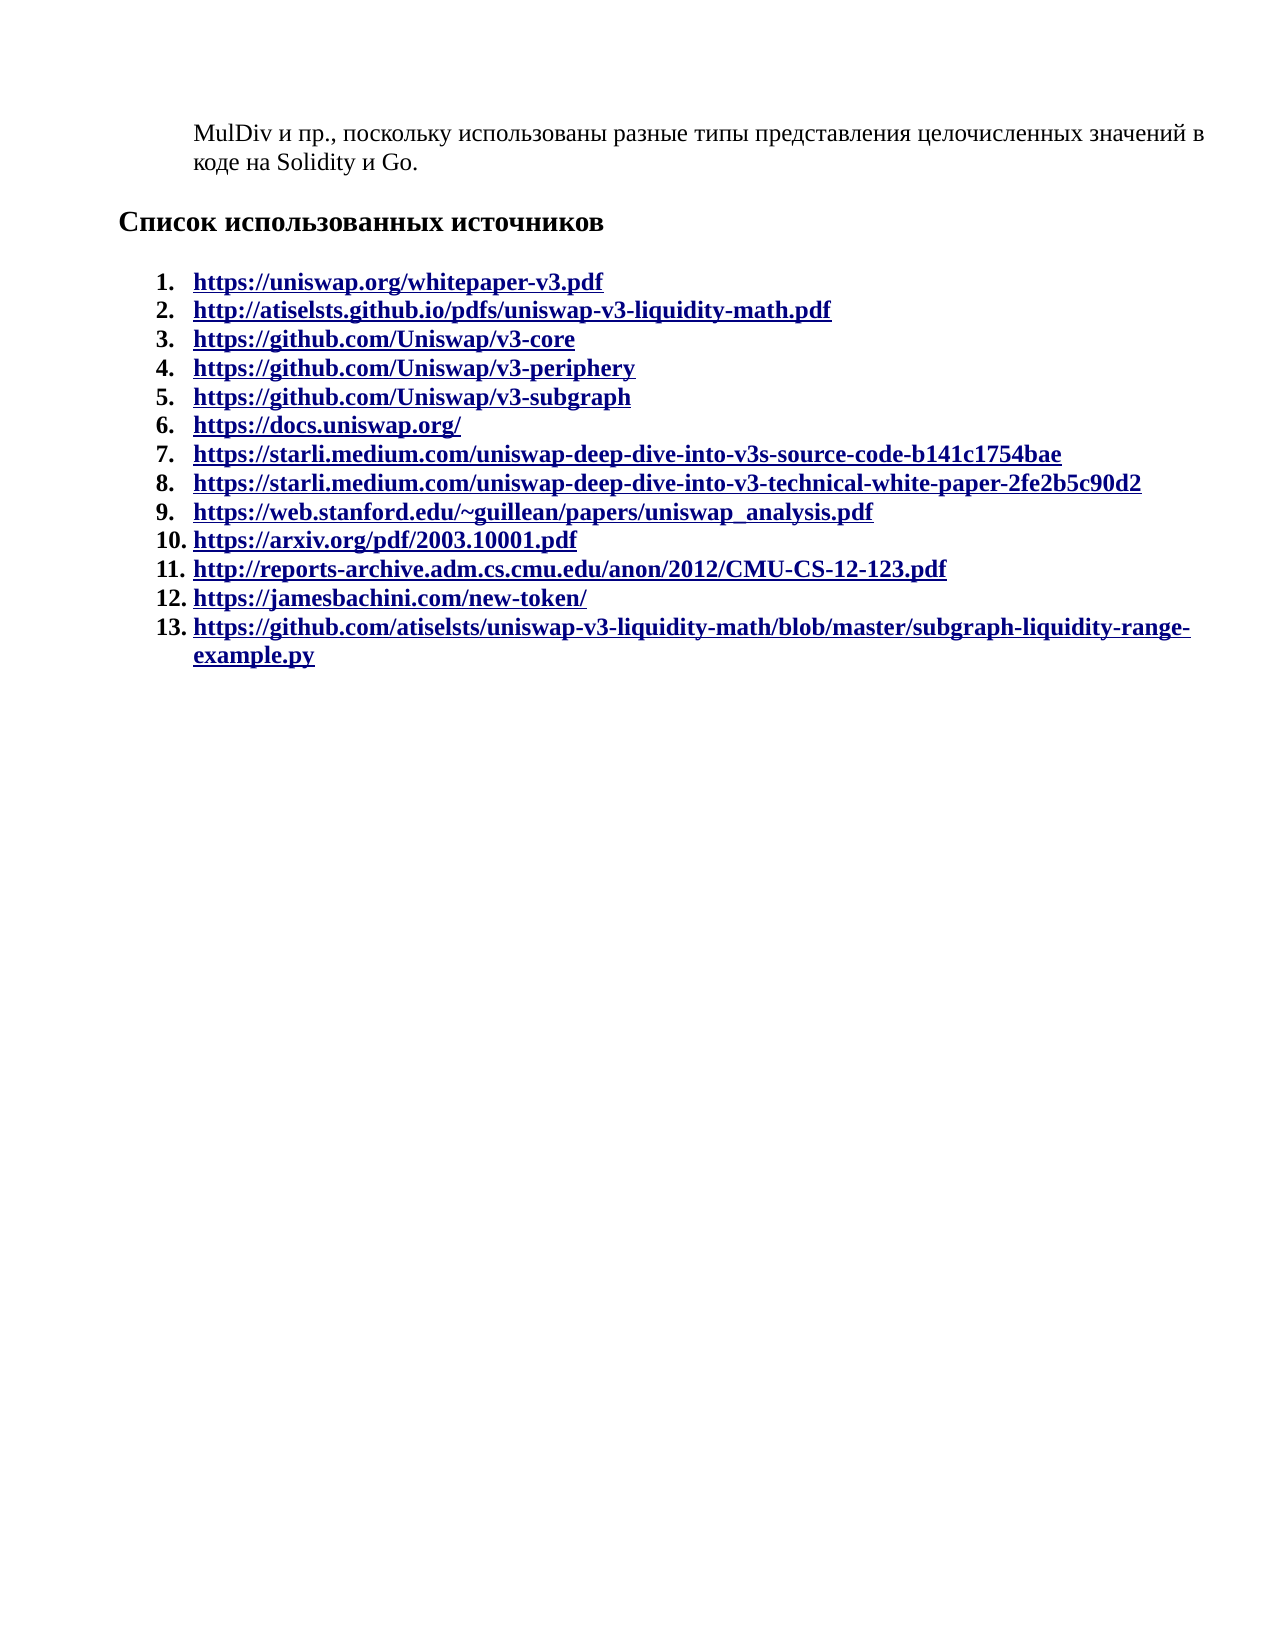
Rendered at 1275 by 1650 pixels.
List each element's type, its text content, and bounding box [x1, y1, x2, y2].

list https://github.com/atiselsts/uniswap-v3-liquidity-math/blob/master/subgraph-liquidity-range-example.py [156, 612, 1205, 669]
list https://starli.medium.com/uniswap-deep-dive-into-v3s-source-code-b141c1754bae [156, 439, 1205, 468]
list https://uniswap.org/whitepaper-v3.pdf [156, 267, 1205, 295]
list https://github.com/Uniswap/v3-core [156, 324, 1205, 353]
list https://web.stanford.edu/~guillean/papers/uniswap_analysis.pdf [156, 497, 1205, 525]
list https://github.com/Uniswap/v3-periphery [156, 353, 1205, 382]
list https://arxiv.org/pdf/2003.10001.pdf [156, 525, 1205, 554]
list https://github.com/Uniswap/v3-subgraph [156, 382, 1205, 410]
list http://atiselsts.github.io/pdfs/uniswap-v3-liquidity-math.pdf [156, 295, 1205, 324]
text Список использованных источников [118, 204, 1205, 238]
list http://reports-archive.adm.cs.cmu.edu/anon/2012/CMU-CS-12-123.pdf [156, 554, 1205, 583]
list https://jamesbachini.com/new-token/ [156, 583, 1205, 612]
list https://starli.medium.com/uniswap-deep-dive-into-v3-technical-white-paper-2fe2b5c90d2 [156, 468, 1205, 497]
list MulDiv и пр., поскольку использованы разные типы представления целочисленных значений в коде на Solidity и Go. [156, 118, 1205, 176]
list https://docs.uniswap.org/ [156, 410, 1205, 439]
